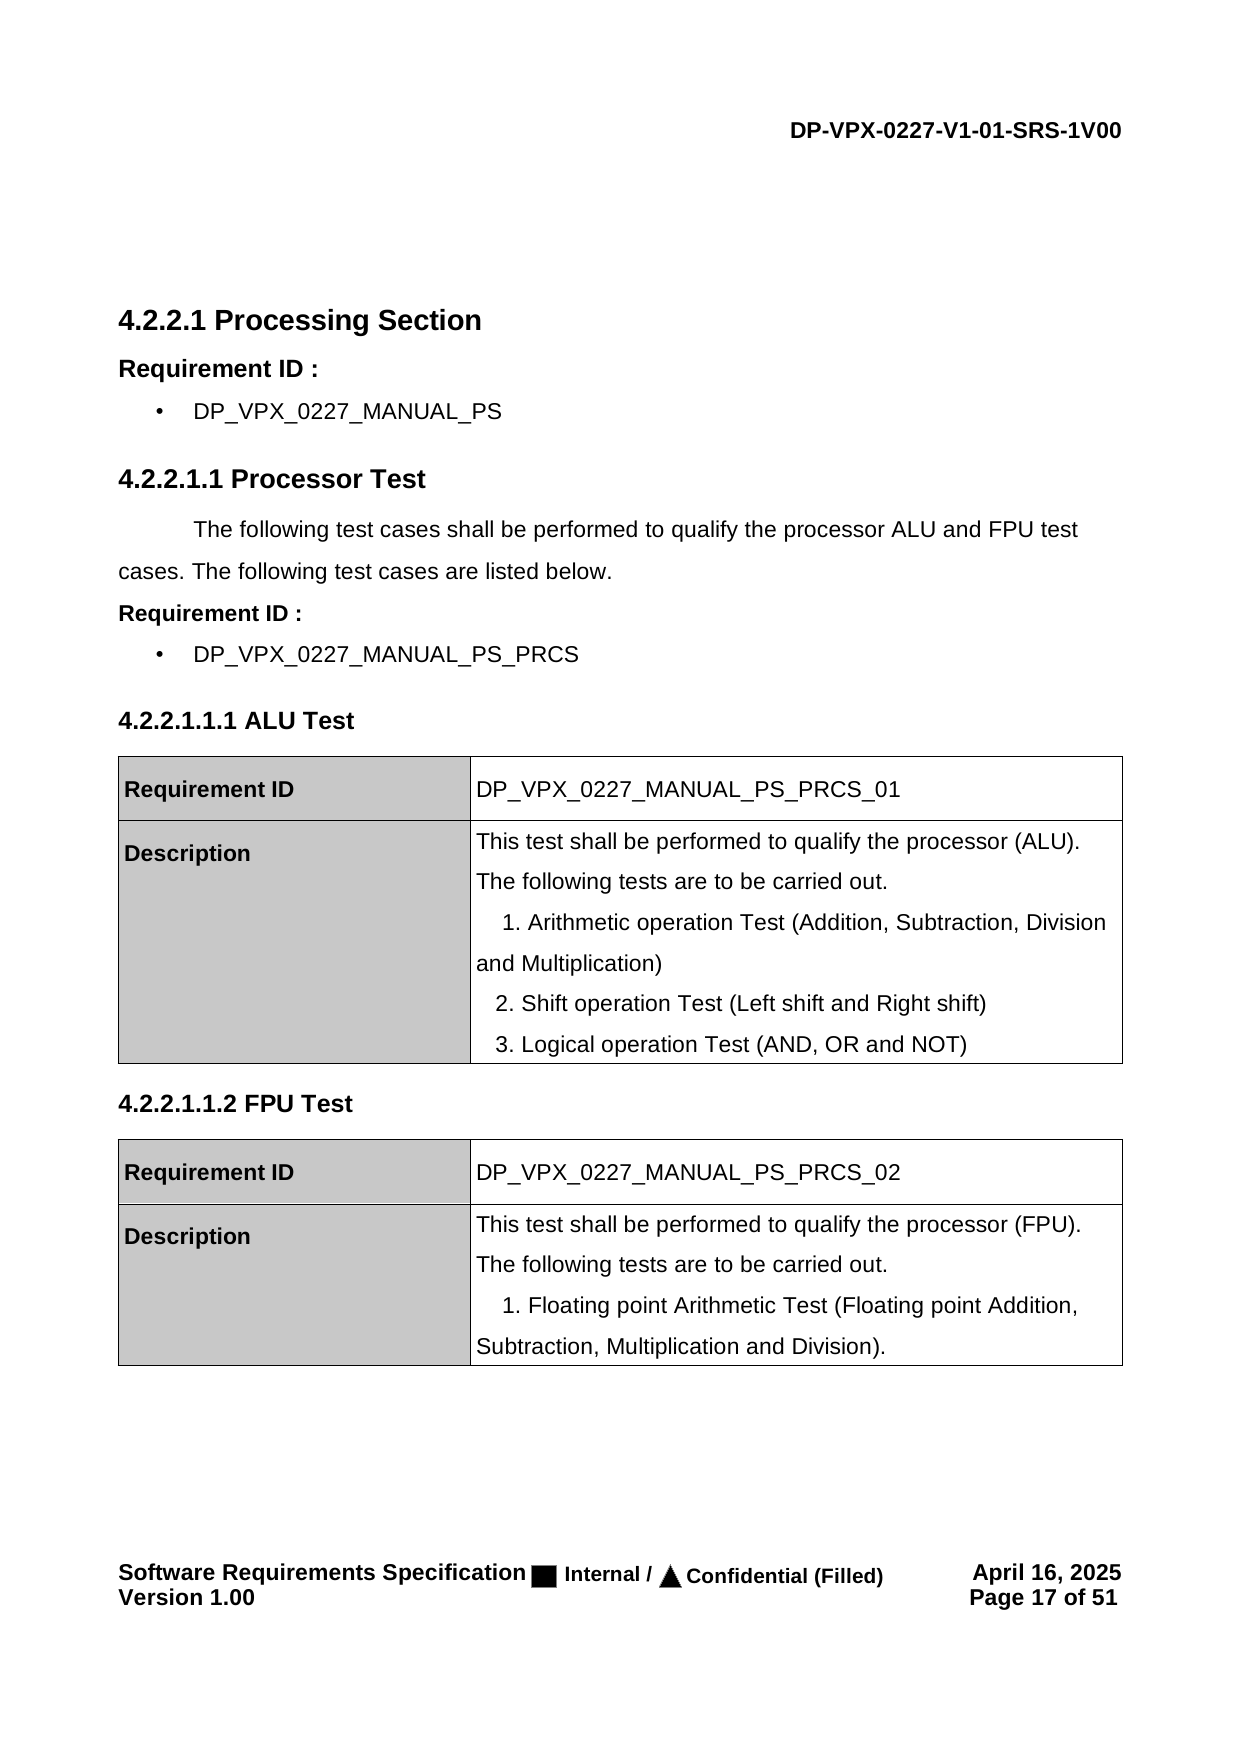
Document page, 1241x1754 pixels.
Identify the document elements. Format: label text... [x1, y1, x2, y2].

table_header DP_VPX_0227_MANUAL_PS_PRCS_02 [471, 1140, 1122, 1203]
table_cell Description [119, 821, 470, 1063]
text The following test cases shall be performed to qualify the processor ALU and FPU test cases. The following test cases are listed below. [118, 516, 1122, 585]
text Requirement ID : [118, 353, 1122, 383]
table_header Requirement ID [119, 1140, 470, 1203]
table_cell Description [119, 1205, 470, 1365]
table_header DP_VPX_0227_MANUAL_PS_PRCS_01 [471, 757, 1122, 820]
subtitle Processor Test [118, 463, 1122, 494]
table_cell This test shall be performed to qualify the processor (ALU). The following tests are to be carried out. 1. Arithmetic operation Test (Addition, Subtraction, Division and Multiplication) 2. Shift operation Test (Left shift and Right shift) 3. Logical operation Test (AND, OR and NOT) [471, 821, 1122, 1063]
table_cell This test shall be performed to qualify the processor (FPU). The following tests are to be carried out. 1. Floating point Arithmetic Test (Floating point Addition, Subtraction, Multiplication and Division). [471, 1205, 1122, 1365]
table_header Requirement ID [119, 757, 470, 820]
subtitle FPU Test [118, 1089, 1122, 1118]
subtitle Processing Section [118, 303, 1122, 337]
list DP_VPX_0227_MANUAL_PS_PRCS [156, 640, 1122, 667]
text Requirement ID : [118, 600, 1122, 627]
list DP_VPX_0227_MANUAL_PS [156, 397, 1122, 424]
subtitle ALU Test [118, 706, 1122, 735]
